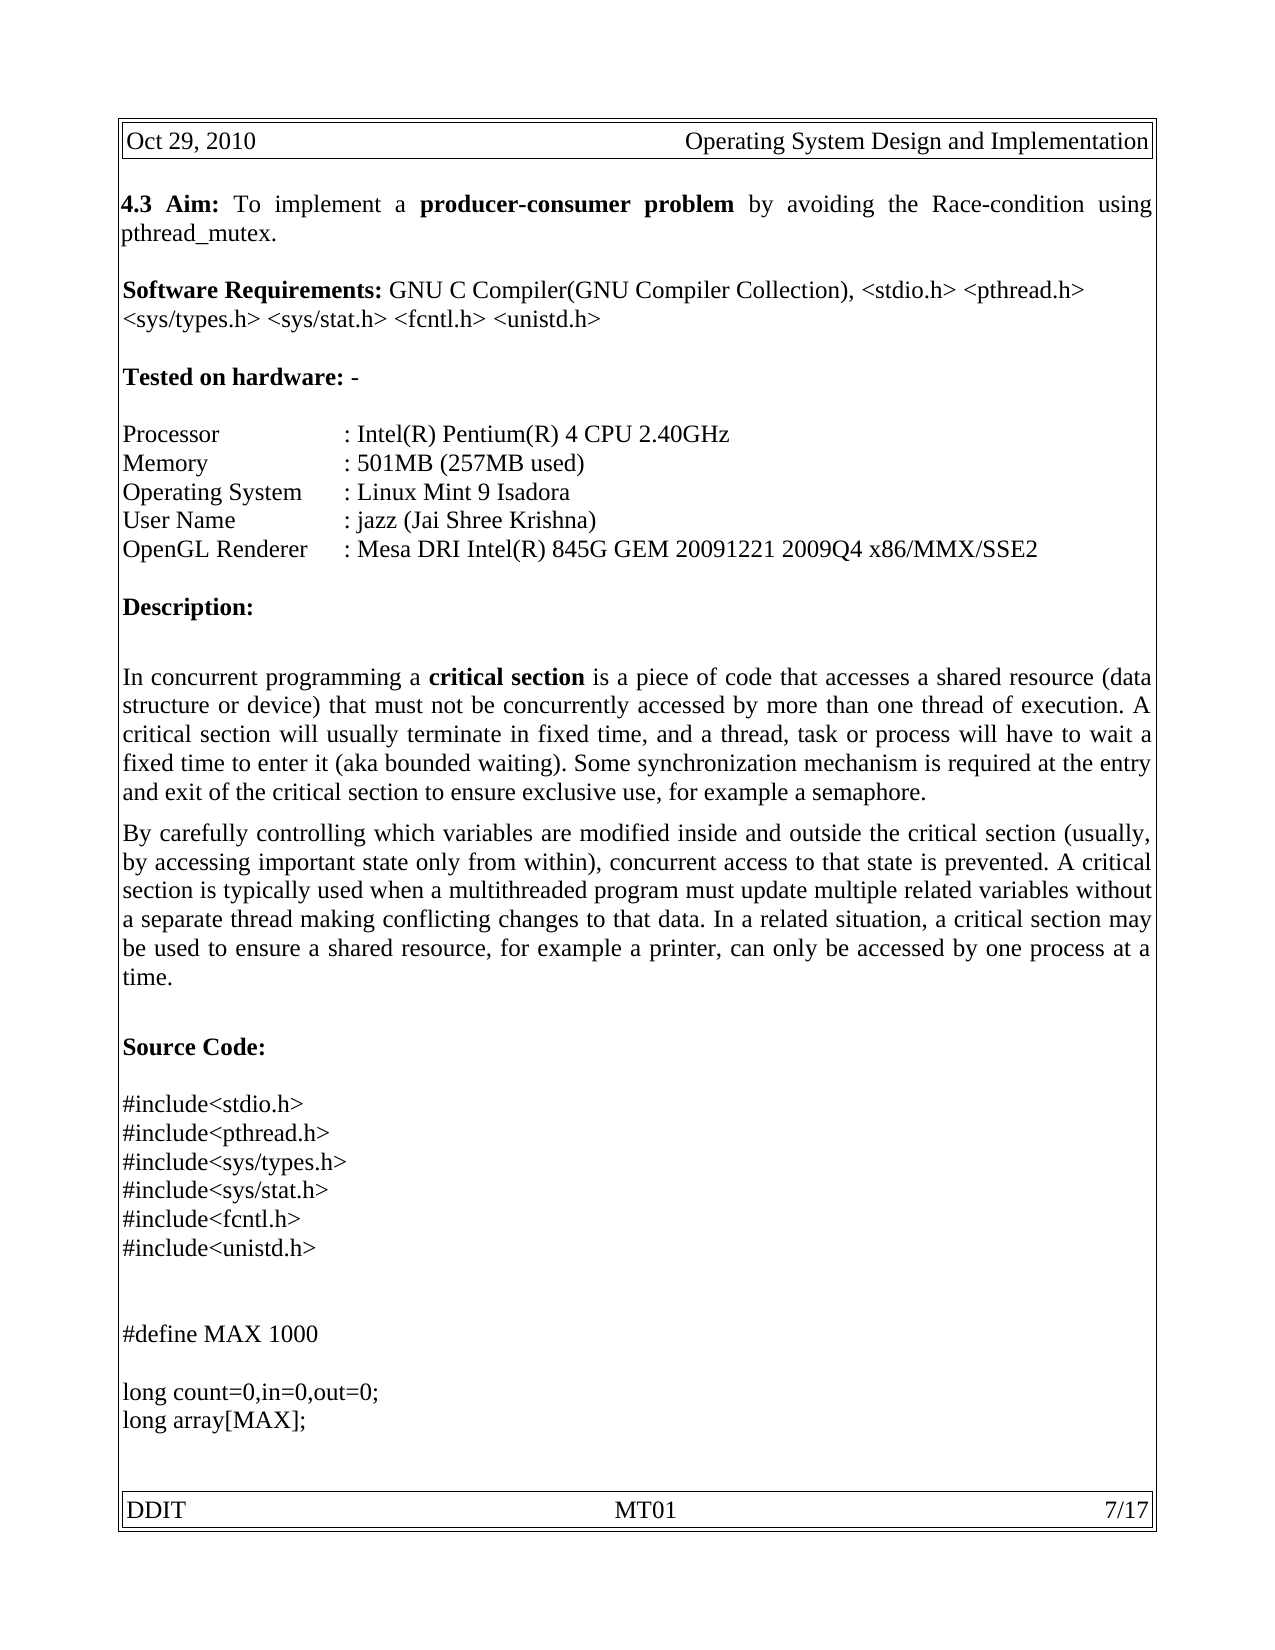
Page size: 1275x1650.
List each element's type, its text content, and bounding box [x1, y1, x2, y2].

text #define MAX 1000 [122, 1319, 1153, 1348]
text Tested on hardware: - [122, 362, 1153, 390]
text #include<unistd.h> [122, 1233, 1153, 1262]
text Software Requirements: GNU C Compiler(GNU Compiler Collection), <stdio.h> <pthread.h> <sys/types.h> <sys/stat.h> <fcntl.h> <unistd.h> [122, 275, 1153, 333]
text #include<sys/stat.h> [122, 1175, 1153, 1204]
text #include<sys/types.h> [122, 1147, 1153, 1175]
text In concurrent programming a critical section is a piece of code that accesses a shared resource (data structure or device) that must not be concurrently accessed by more than one thread of execution. A critical section will usually terminate in fixed time, and a thread, task or process will have to wait a fixed time to enter it (aka bounded waiting). Some synchronization mechanism is required at the entry and exit of the critical section to ensure exclusive use, for example a semaphore. [122, 662, 1153, 805]
text Operating System : Linux Mint 9 Isadora [122, 477, 1153, 505]
text By carefully controlling which variables are modified inside and outside the critical section (usually, by accessing important state only from within), concurrent access to that state is prevented. A critical section is typically used when a multithreaded program must update multiple related variables without a separate thread making conflicting changes to that data. In a related situation, a critical section may be used to ensure a shared resource, for example a printer, can only be accessed by one process at a time. [122, 818, 1153, 990]
text #include<pthread.h> [122, 1118, 1153, 1147]
text Memory : 501MB (257MB used) [122, 448, 1153, 477]
text long count=0,in=0,out=0; [122, 1377, 1153, 1405]
text Description: [122, 592, 1153, 620]
text Source Code: [122, 1032, 1153, 1060]
text #include<stdio.h> [122, 1089, 1153, 1118]
text User Name : jazz (Jai Shree Krishna) [122, 505, 1153, 534]
text Processor : Intel(R) Pentium(R) 4 CPU 2.40GHz [122, 419, 1153, 448]
text #include<fcntl.h> [122, 1204, 1153, 1233]
text long array[MAX]; [122, 1405, 1153, 1434]
text OpenGL Renderer : Mesa DRI Intel(R) 845G GEM 20091221 2009Q4 x86/MMX/SSE2 [122, 534, 1153, 563]
list 4.3 Aim: To implement a producer-consumer problem by avoiding the Race-condition using pthread_mutex. [121, 189, 1153, 247]
